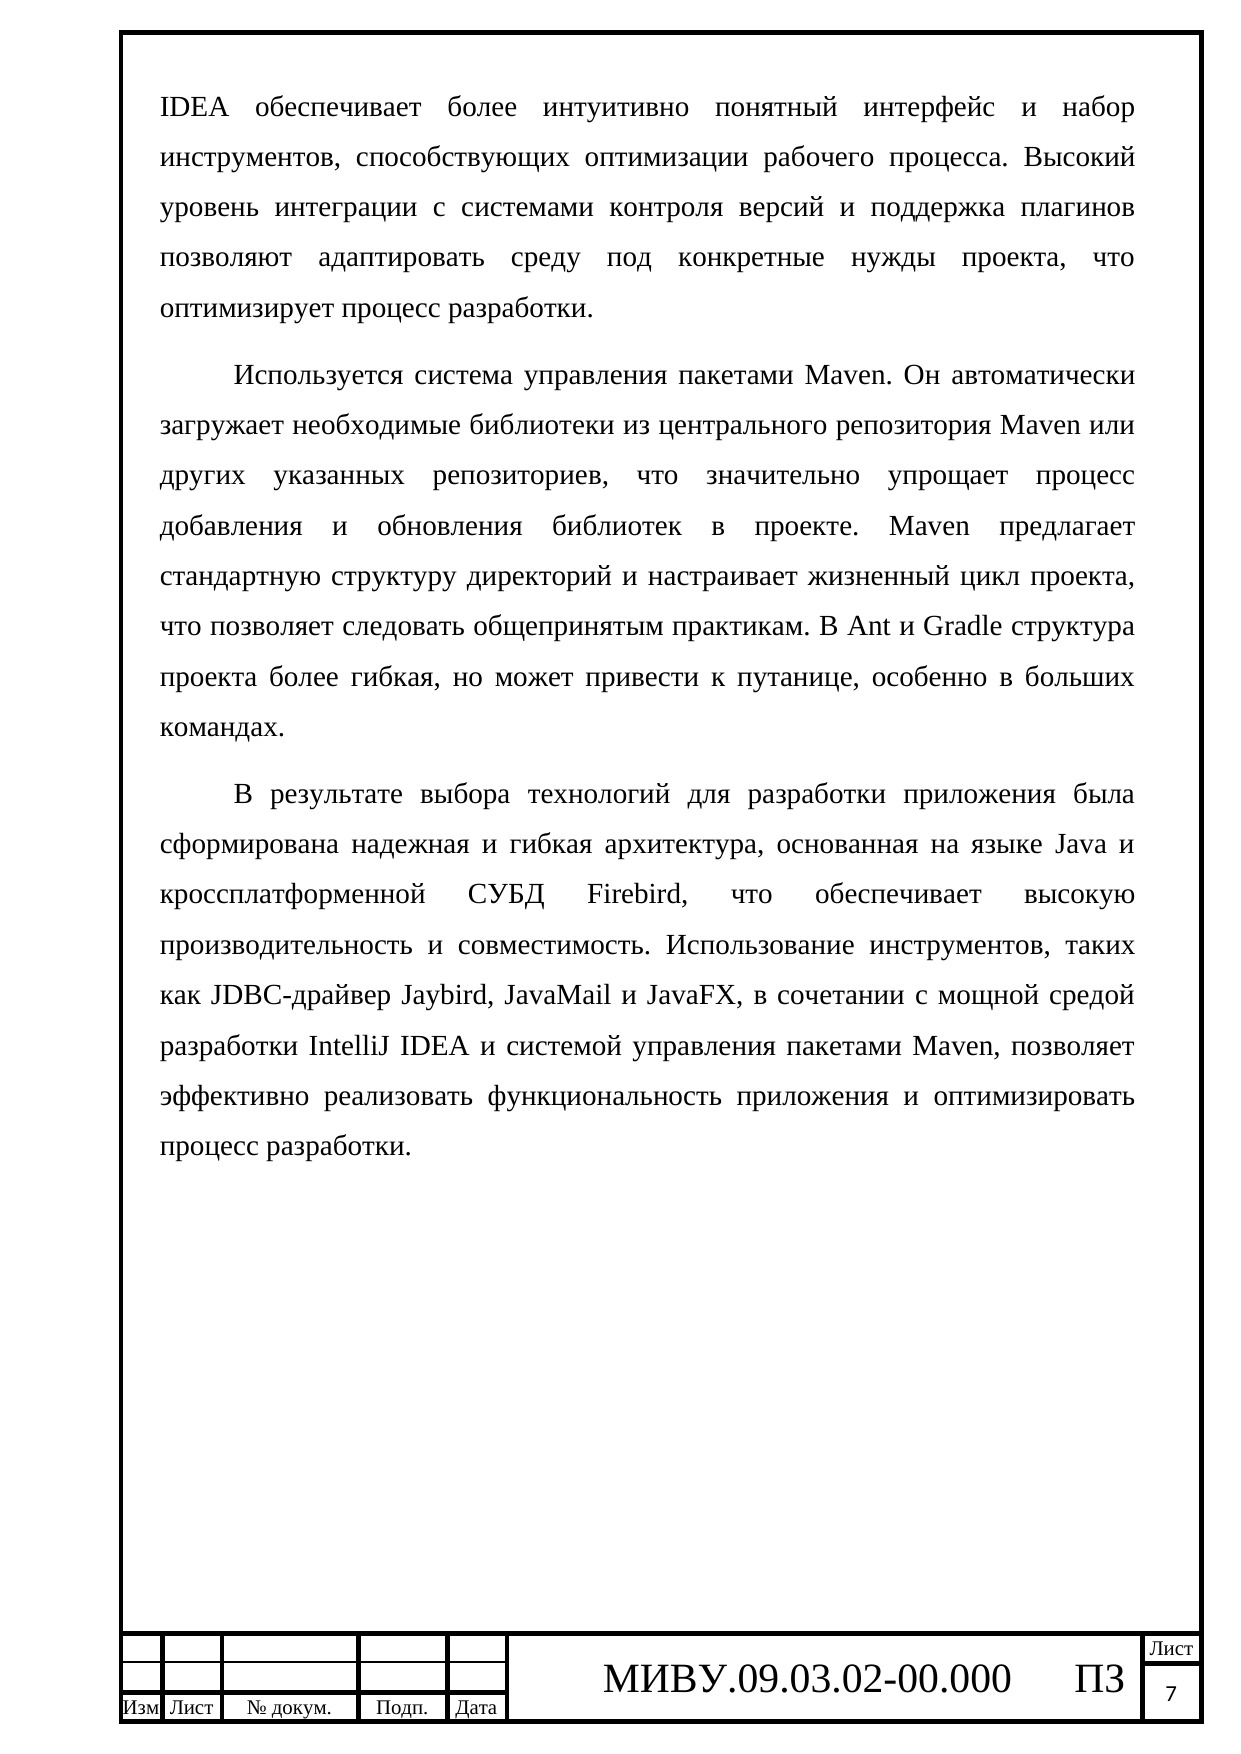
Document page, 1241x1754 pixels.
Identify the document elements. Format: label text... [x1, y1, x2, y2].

text В результате выбора технологий для разработки приложения была сформирована надежная и гибкая архитектура, основанная на языке Java и кроссплатформенной СУБД Firebird, что обеспечивает высокую производительность и совместимость. Использование инструментов, таких как JDBC-драйвер Jaybird, JavaMail и JavaFX, в сочетании с мощной средой разработки IntelliJ IDEA и системой управления пакетами Maven, позволяет эффективно реализовать функциональность приложения и оптимизировать процесс разработки. [159, 776, 1136, 1162]
text Используется система управления пакетами Maven. Он автоматически загружает необходимые библиотеки из центрального репозитория Maven или других указанных репозиториев, что значительно упрощает процесс добавления и обновления библиотек в проекте. Maven предлагает стандартную структуру директорий и настраивает жизненный цикл проекта, что позволяет следовать общепринятым практикам. В Ant и Gradle структура проекта более гибкая, но может привести к путанице, особенно в больших командах. [159, 357, 1136, 743]
text IDEA обеспечивает более интуитивно понятный интерфейс и набор инструментов, способствующих оптимизации рабочего процесса. Высокий уровень интеграции с системами контроля версий и поддержка плагинов позволяют адаптировать среду под конкретные нужды проекта, что оптимизирует процесс разработки. [159, 89, 1136, 323]
